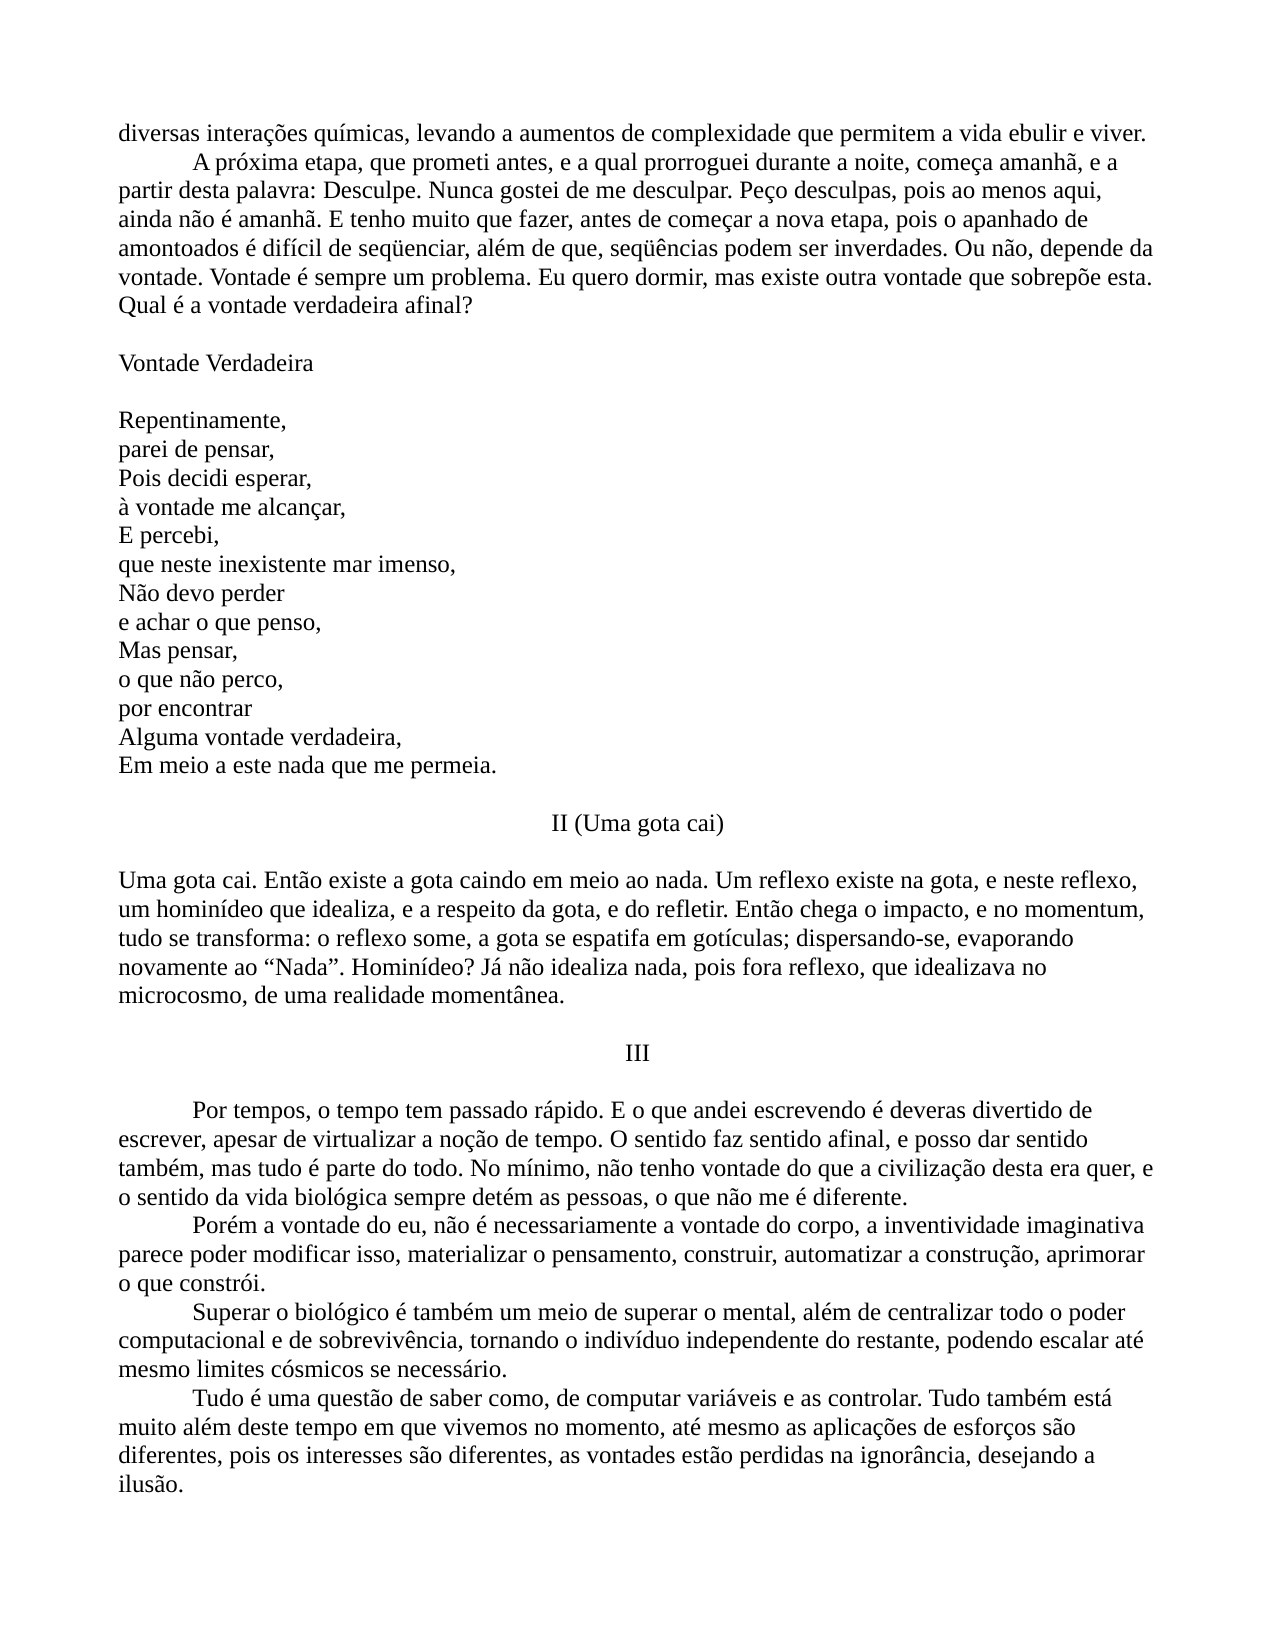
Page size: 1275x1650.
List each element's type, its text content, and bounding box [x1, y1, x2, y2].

text II (Uma gota cai) [118, 808, 1157, 837]
text que neste inexistente mar imenso, [118, 549, 1157, 578]
text III [118, 1038, 1157, 1067]
text E percebi, [118, 521, 1157, 549]
text Porém a vontade do eu, não é necessariamente a vontade do corpo, a inventividade imaginativa parece poder modificar isso, materializar o pensamento, construir, automatizar a construção, aprimorar o que constrói. [118, 1211, 1157, 1297]
text Repentinamente, [118, 406, 1157, 434]
text diversas interações químicas, levando a aumentos de complexidade que permitem a vida ebulir e viver. [118, 118, 1157, 147]
text e achar o que penso, [118, 607, 1157, 636]
text Não devo perder [118, 578, 1157, 607]
text Vontade Verdadeira [118, 348, 1157, 377]
text Pois decidi esperar, [118, 463, 1157, 492]
text por encontrar [118, 693, 1157, 722]
text Tudo é uma questão de saber como, de computar variáveis e as controlar. Tudo também está muito além deste tempo em que vivemos no momento, até mesmo as aplicações de esforços são diferentes, pois os interesses são diferentes, as vontades estão perdidas na ignorância, desejando a ilusão. [118, 1383, 1157, 1498]
text parei de pensar, [118, 434, 1157, 463]
text Por tempos, o tempo tem passado rápido. E o que andei escrevendo é deveras divertido de escrever, apesar de virtualizar a noção de tempo. O sentido faz sentido afinal, e posso dar sentido também, mas tudo é parte do todo. No mínimo, não tenho vontade do que a civilização desta era quer, e o sentido da vida biológica sempre detém as pessoas, o que não me é diferente. [118, 1096, 1157, 1211]
text Alguma vontade verdadeira, [118, 722, 1157, 751]
text o que não perco, [118, 664, 1157, 693]
text Em meio a este nada que me permeia. [118, 751, 1157, 779]
text Uma gota cai. Então existe a gota caindo em meio ao nada. Um reflexo existe na gota, e neste reflexo, um hominídeo que idealiza, e a respeito da gota, e do refletir. Então chega o impacto, e no momentum, tudo se transforma: o reflexo some, a gota se espatifa em gotículas; dispersando-se, evaporando novamente ao “Nada”. Hominídeo? Já não idealiza nada, pois fora reflexo, que idealizava no microcosmo, de uma realidade momentânea. [118, 866, 1157, 1009]
text A próxima etapa, que prometi antes, e a qual prorroguei durante a noite, começa amanhã, e a partir desta palavra: Desculpe. Nunca gostei de me desculpar. Peço desculpas, pois ao menos aqui, ainda não é amanhã. E tenho muito que fazer, antes de começar a nova etapa, pois o apanhado de amontoados é difícil de seqüenciar, além de que, seqüências podem ser inverdades. Ou não, depende da vontade. Vontade é sempre um problema. Eu quero dormir, mas existe outra vontade que sobrepõe esta. Qual é a vontade verdadeira afinal? [118, 147, 1157, 319]
text Superar o biológico é também um meio de superar o mental, além de centralizar todo o poder computacional e de sobrevivência, tornando o indivíduo independente do restante, podendo escalar até mesmo limites cósmicos se necessário. [118, 1297, 1157, 1383]
text Mas pensar, [118, 636, 1157, 664]
text à vontade me alcançar, [118, 492, 1157, 521]
